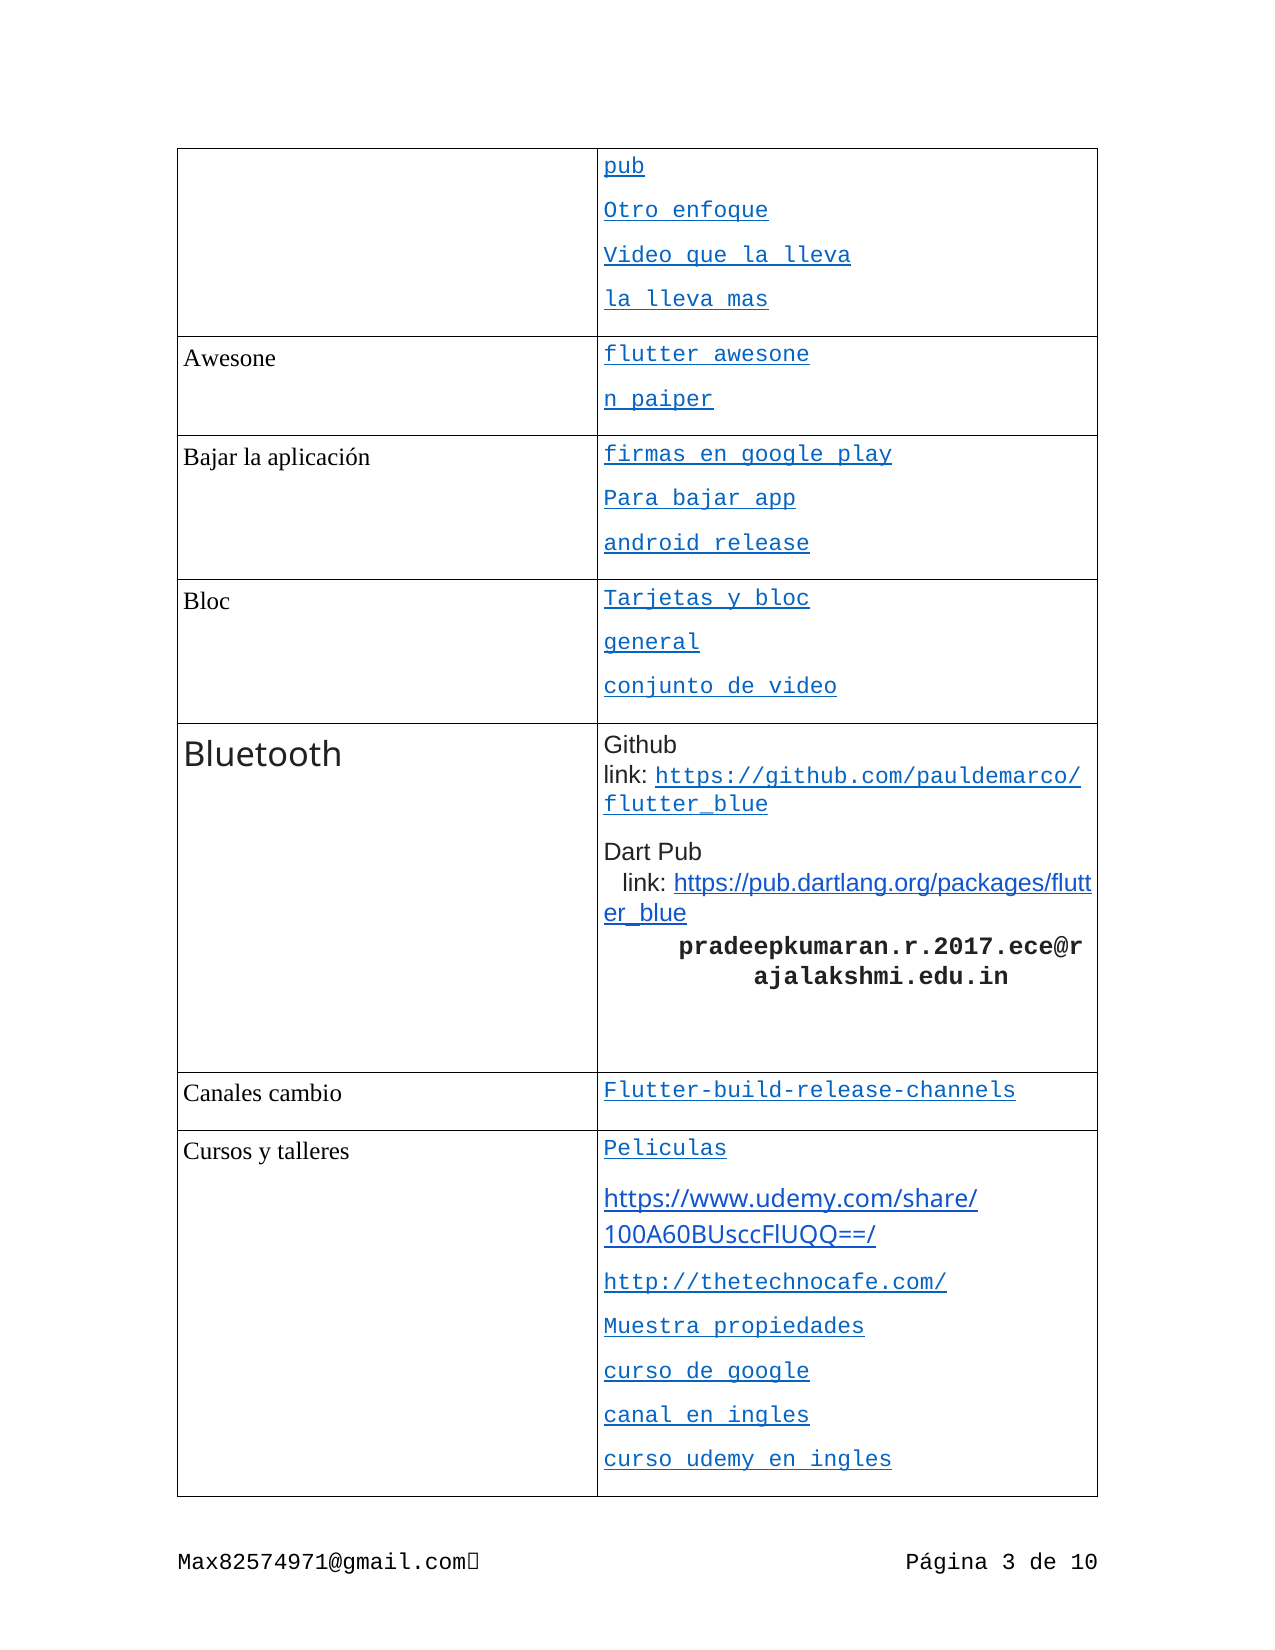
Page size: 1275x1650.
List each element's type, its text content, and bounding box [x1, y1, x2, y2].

table_cell Bluetooth [178, 724, 597, 1072]
table_cell Peliculas https://www.udemy.com/share/100A60BUsccFlUQQ==/ http://thetechnocafe.com/ Muestra propiedades curso de google canal en ingles curso udemy en ingles [598, 1131, 1097, 1496]
table_cell [178, 149, 597, 336]
table_cell Tarjetas y bloc general conjunto de video [598, 580, 1097, 723]
table_cell Github link: https://github.com/pauldemarco/flutter_blue Dart Pub link: https://pub.dartlang.org/packages/flutter_blue pradeepkumaran.r.2017.ece@rajalakshmi.edu.in [598, 724, 1097, 1072]
table_cell Flutter-build-release-channels [598, 1073, 1097, 1130]
table_cell firmas en google play Para bajar app android release [598, 436, 1097, 579]
table_cell Bajar la aplicación [178, 436, 597, 579]
table_cell Bloc [178, 580, 597, 723]
table_cell pub Otro enfoque Video que la lleva la lleva mas [598, 149, 1097, 336]
table_cell flutter awesone n paiper [598, 337, 1097, 435]
table_cell Awesone [178, 337, 597, 435]
table_cell Canales cambio [178, 1073, 597, 1130]
table_cell Cursos y talleres [178, 1131, 597, 1496]
